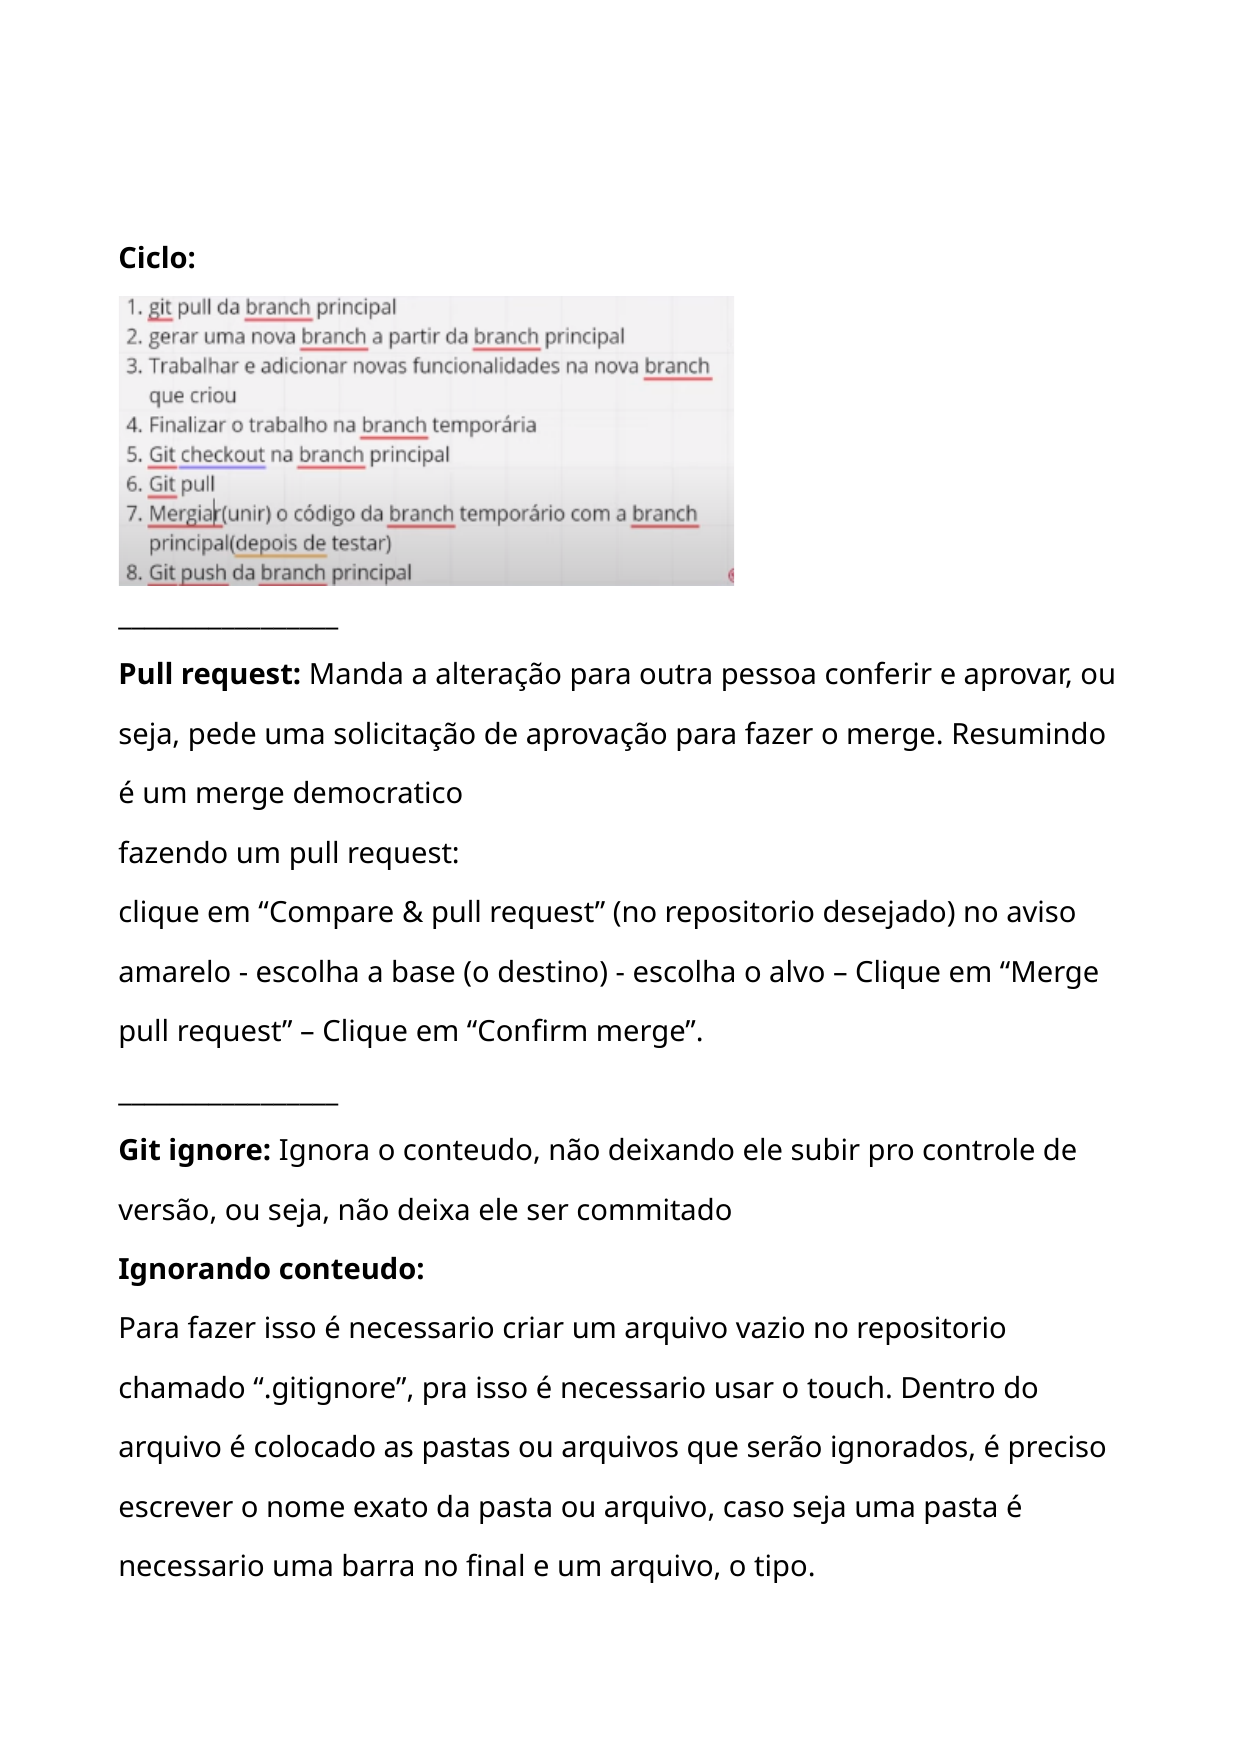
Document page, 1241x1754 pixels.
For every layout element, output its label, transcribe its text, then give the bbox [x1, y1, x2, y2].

text _________________ [118, 594, 1122, 634]
text Ignorando conteudo: [118, 1248, 1122, 1288]
text Para fazer isso é necessario criar um arquivo vazio no repositorio chamado “.gitignore”, pra isso é necessario usar o touch. Dentro do arquivo é colocado as pastas ou arquivos que serão ignorados, é preciso escrever o nome exato da pasta ou arquivo, caso seja uma pasta é necessario uma barra no final e um arquivo, o tipo. [118, 1308, 1122, 1585]
text Pull request: Manda a alteração para outra pessoa conferir e aprovar, ou seja, pede uma solicitação de aprovação para fazer o merge. Resumindo é um merge democratico [118, 653, 1122, 812]
text fazendo um pull request: [118, 832, 1122, 872]
text clique em “Compare & pull request” (no repositorio desejado) no aviso amarelo - escolha a base (o destino) - escolha o alvo – Clique em “Merge pull request” – Clique em “Confirm merge”. [118, 891, 1122, 1050]
text Git ignore: Ignora o conteudo, não deixando ele subir pro controle de versão, ou seja, não deixa ele ser commitado [118, 1129, 1122, 1228]
text _________________ [118, 1070, 1122, 1109]
picture [118, 296, 735, 586]
text Ciclo: [118, 237, 1122, 277]
